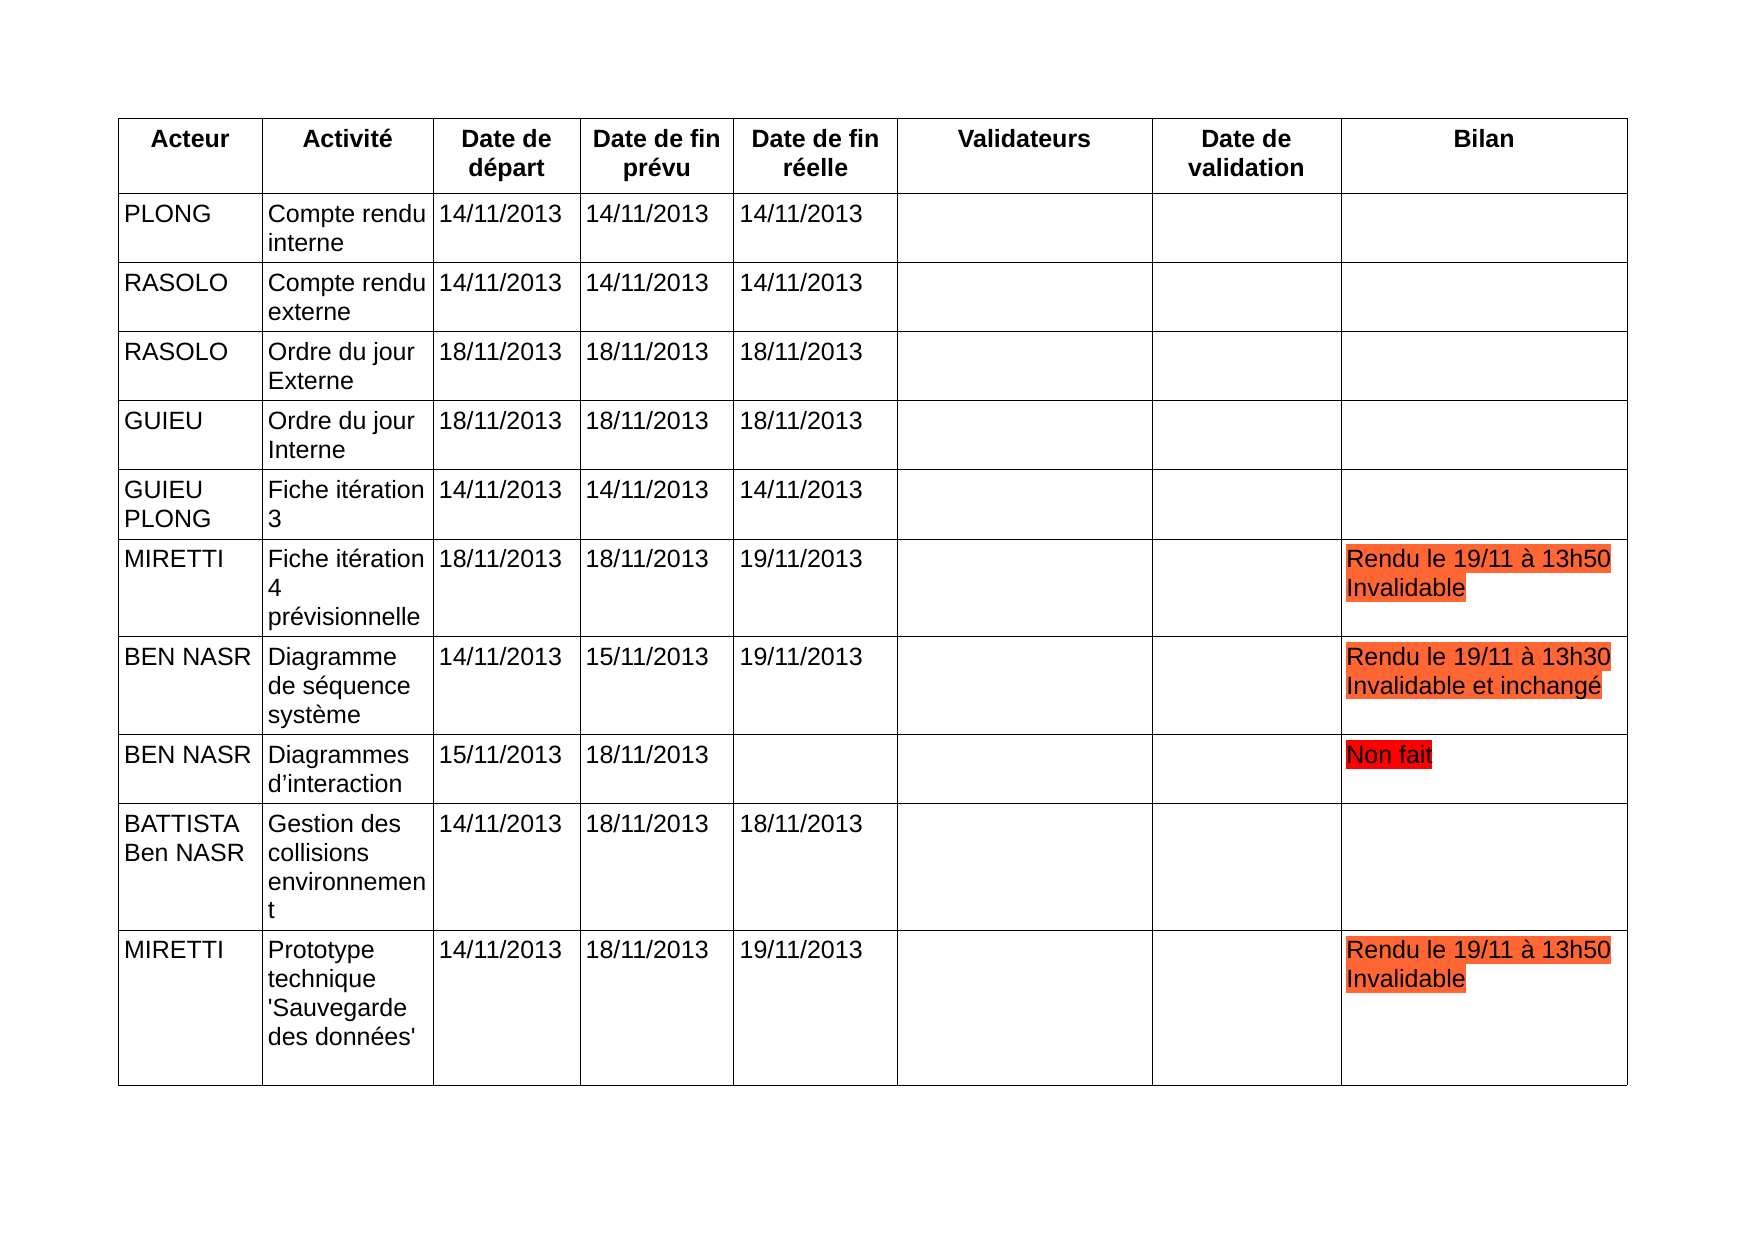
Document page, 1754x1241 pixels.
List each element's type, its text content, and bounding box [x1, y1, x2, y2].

table_header Date de fin prévu [581, 119, 733, 193]
table_cell Fiche itération 3 [263, 470, 433, 538]
table_cell 18/11/2013 [734, 401, 897, 469]
table_cell Compte rendu externe [263, 263, 433, 331]
table_header Bilan [1342, 119, 1627, 193]
table_cell 14/11/2013 [734, 470, 897, 538]
table_cell BATTISTA Ben NASR [119, 804, 262, 930]
table_cell Fiche itération 4 prévisionnelle [263, 540, 433, 636]
table_cell [898, 540, 1152, 636]
table_cell [1153, 470, 1341, 538]
table_cell MIRETTI [119, 540, 262, 636]
table_cell RASOLO [119, 263, 262, 331]
table_cell 18/11/2013 [434, 332, 580, 400]
table_cell 19/11/2013 [734, 540, 897, 636]
table_cell RASOLO [119, 332, 262, 400]
table_cell [898, 263, 1152, 331]
table_cell [898, 332, 1152, 400]
table_cell [1153, 804, 1341, 930]
table_cell [898, 931, 1152, 1085]
table_cell [898, 194, 1152, 262]
table_cell 18/11/2013 [581, 401, 733, 469]
table_cell [898, 637, 1152, 734]
table_cell Ordre du jour Externe [263, 332, 433, 400]
table_cell [734, 735, 897, 803]
table_cell [1342, 263, 1627, 331]
table_cell [1153, 735, 1341, 803]
table_cell 14/11/2013 [581, 263, 733, 331]
table_cell 18/11/2013 [434, 401, 580, 469]
table_cell Rendu le 19/11 à 13h50 Invalidable [1342, 540, 1627, 636]
table_cell 19/11/2013 [734, 931, 897, 1085]
table_cell 14/11/2013 [734, 194, 897, 262]
table_cell 14/11/2013 [434, 804, 580, 930]
table_cell [898, 735, 1152, 803]
table_cell [1342, 194, 1627, 262]
table_cell 14/11/2013 [434, 637, 580, 734]
table_cell 18/11/2013 [734, 332, 897, 400]
table_cell BEN NASR [119, 735, 262, 803]
table_cell 18/11/2013 [434, 540, 580, 636]
table_cell MIRETTI [119, 931, 262, 1085]
table_cell Prototype technique 'Sauvegarde des données' [263, 931, 433, 1085]
table_cell 14/11/2013 [434, 263, 580, 331]
table_cell Diagrammes d’interaction [263, 735, 433, 803]
table_cell Diagramme de séquence système [263, 637, 433, 734]
table_cell Non fait [1342, 735, 1627, 803]
table_cell 15/11/2013 [581, 637, 733, 734]
table_cell [1153, 332, 1341, 400]
table_header Date de fin réelle [734, 119, 897, 193]
table_cell 18/11/2013 [734, 804, 897, 930]
table_cell 18/11/2013 [581, 804, 733, 930]
table_cell PLONG [119, 194, 262, 262]
table_cell [1342, 401, 1627, 469]
table_cell [1153, 637, 1341, 734]
table_cell 15/11/2013 [434, 735, 580, 803]
table_cell [898, 401, 1152, 469]
table_header Date de validation [1153, 119, 1341, 193]
table_cell Gestion des collisions environnement [263, 804, 433, 930]
table_header Date de départ [434, 119, 580, 193]
table_cell 18/11/2013 [581, 931, 733, 1085]
table_header Activité [263, 119, 433, 193]
table_cell [898, 470, 1152, 538]
table_cell 18/11/2013 [581, 540, 733, 636]
table_cell Rendu le 19/11 à 13h50 Invalidable [1342, 931, 1627, 1085]
table_cell 14/11/2013 [581, 194, 733, 262]
table_cell GUIEU [119, 401, 262, 469]
table_header Validateurs [898, 119, 1152, 193]
table_cell BEN NASR [119, 637, 262, 734]
table_cell Rendu le 19/11 à 13h30 Invalidable et inchangé [1342, 637, 1627, 734]
table_cell 19/11/2013 [734, 637, 897, 734]
table_cell [1153, 401, 1341, 469]
table_cell 18/11/2013 [581, 332, 733, 400]
table_cell [1153, 194, 1341, 262]
table_cell [1342, 470, 1627, 538]
table_cell GUIEU PLONG [119, 470, 262, 538]
table_cell [1342, 332, 1627, 400]
table_cell 14/11/2013 [434, 931, 580, 1085]
table_cell 14/11/2013 [581, 470, 733, 538]
table_cell Compte rendu interne [263, 194, 433, 262]
table_cell 14/11/2013 [434, 194, 580, 262]
table_cell 18/11/2013 [581, 735, 733, 803]
table_cell 14/11/2013 [734, 263, 897, 331]
table_cell 14/11/2013 [434, 470, 580, 538]
table_cell [898, 804, 1152, 930]
table_cell [1153, 931, 1341, 1085]
table_cell [1153, 263, 1341, 331]
table_cell Ordre du jour Interne [263, 401, 433, 469]
table_header Acteur [119, 119, 262, 193]
table_cell [1342, 804, 1627, 930]
table_cell [1153, 540, 1341, 636]
